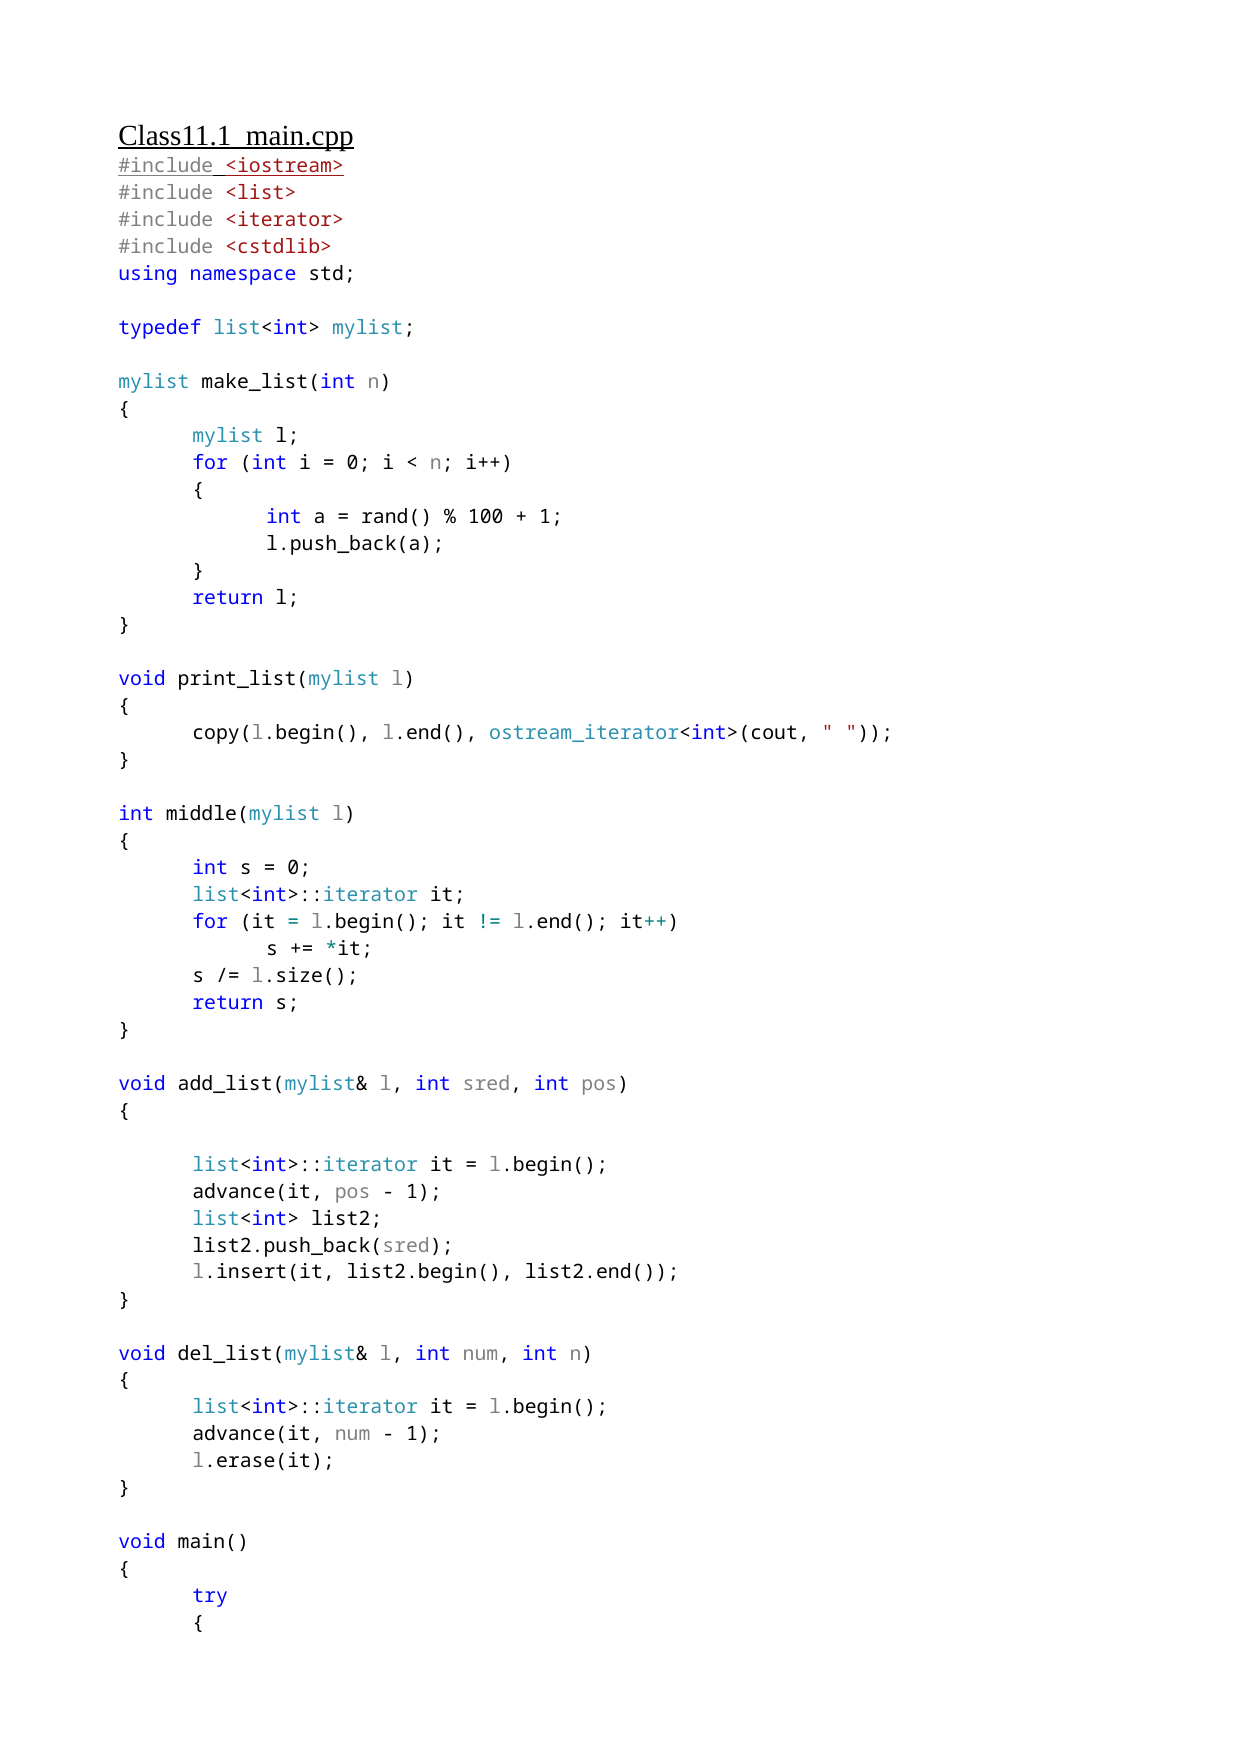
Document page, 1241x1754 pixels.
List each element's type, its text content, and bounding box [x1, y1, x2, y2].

text s /= l.size(); [118, 961, 1122, 988]
text typedef list<int> mylist; [118, 313, 1122, 341]
text { [118, 394, 1122, 421]
text mylist make_list(int n) [118, 367, 1122, 394]
text try [118, 1582, 1122, 1608]
text void add_list(mylist& l, int sred, int pos) [118, 1069, 1122, 1096]
text { [118, 1096, 1122, 1123]
text { [118, 1608, 1122, 1636]
text void del_list(mylist& l, int num, int n) [118, 1339, 1122, 1366]
text #include <iterator> [118, 206, 1122, 233]
text } [118, 610, 1122, 637]
text l.push_back(a); [118, 529, 1122, 556]
text using namespace std; [118, 259, 1122, 287]
text int a = rand() % 100 + 1; [118, 502, 1122, 529]
text { [118, 826, 1122, 853]
text } [118, 1474, 1122, 1501]
text list<int> list2; [118, 1204, 1122, 1231]
text #include <cstdlib> [118, 233, 1122, 259]
text #include <iostream> [118, 152, 1122, 179]
text mylist l; [118, 421, 1122, 448]
text advance(it, num - 1); [118, 1420, 1122, 1447]
text return l; [118, 583, 1122, 610]
text } [118, 1015, 1122, 1042]
text int s = 0; [118, 853, 1122, 880]
text } [118, 556, 1122, 583]
text list<int>::iterator it = l.begin(); [118, 1150, 1122, 1177]
text Class11.1_main.cpp [118, 118, 1122, 152]
text } [118, 1285, 1122, 1312]
text { [118, 1366, 1122, 1393]
text copy(l.begin(), l.end(), ostream_iterator<int>(cout, " ")); [118, 718, 1122, 745]
text void main() [118, 1528, 1122, 1554]
text list<int>::iterator it; [118, 880, 1122, 907]
text list2.push_back(sred); [118, 1231, 1122, 1258]
text int middle(mylist l) [118, 799, 1122, 826]
text for (int i = 0; i < n; i++) [118, 448, 1122, 475]
text } [118, 745, 1122, 772]
text l.insert(it, list2.begin(), list2.end()); [118, 1258, 1122, 1285]
text { [118, 475, 1122, 502]
text { [118, 691, 1122, 718]
text for (it = l.begin(); it != l.end(); it++) [118, 907, 1122, 934]
text list<int>::iterator it = l.begin(); [118, 1393, 1122, 1420]
text s += *it; [118, 934, 1122, 961]
text return s; [118, 988, 1122, 1015]
text { [118, 1554, 1122, 1582]
text l.erase(it); [118, 1447, 1122, 1474]
text void print_list(mylist l) [118, 664, 1122, 691]
text advance(it, pos - 1); [118, 1177, 1122, 1204]
text #include <list> [118, 179, 1122, 206]
